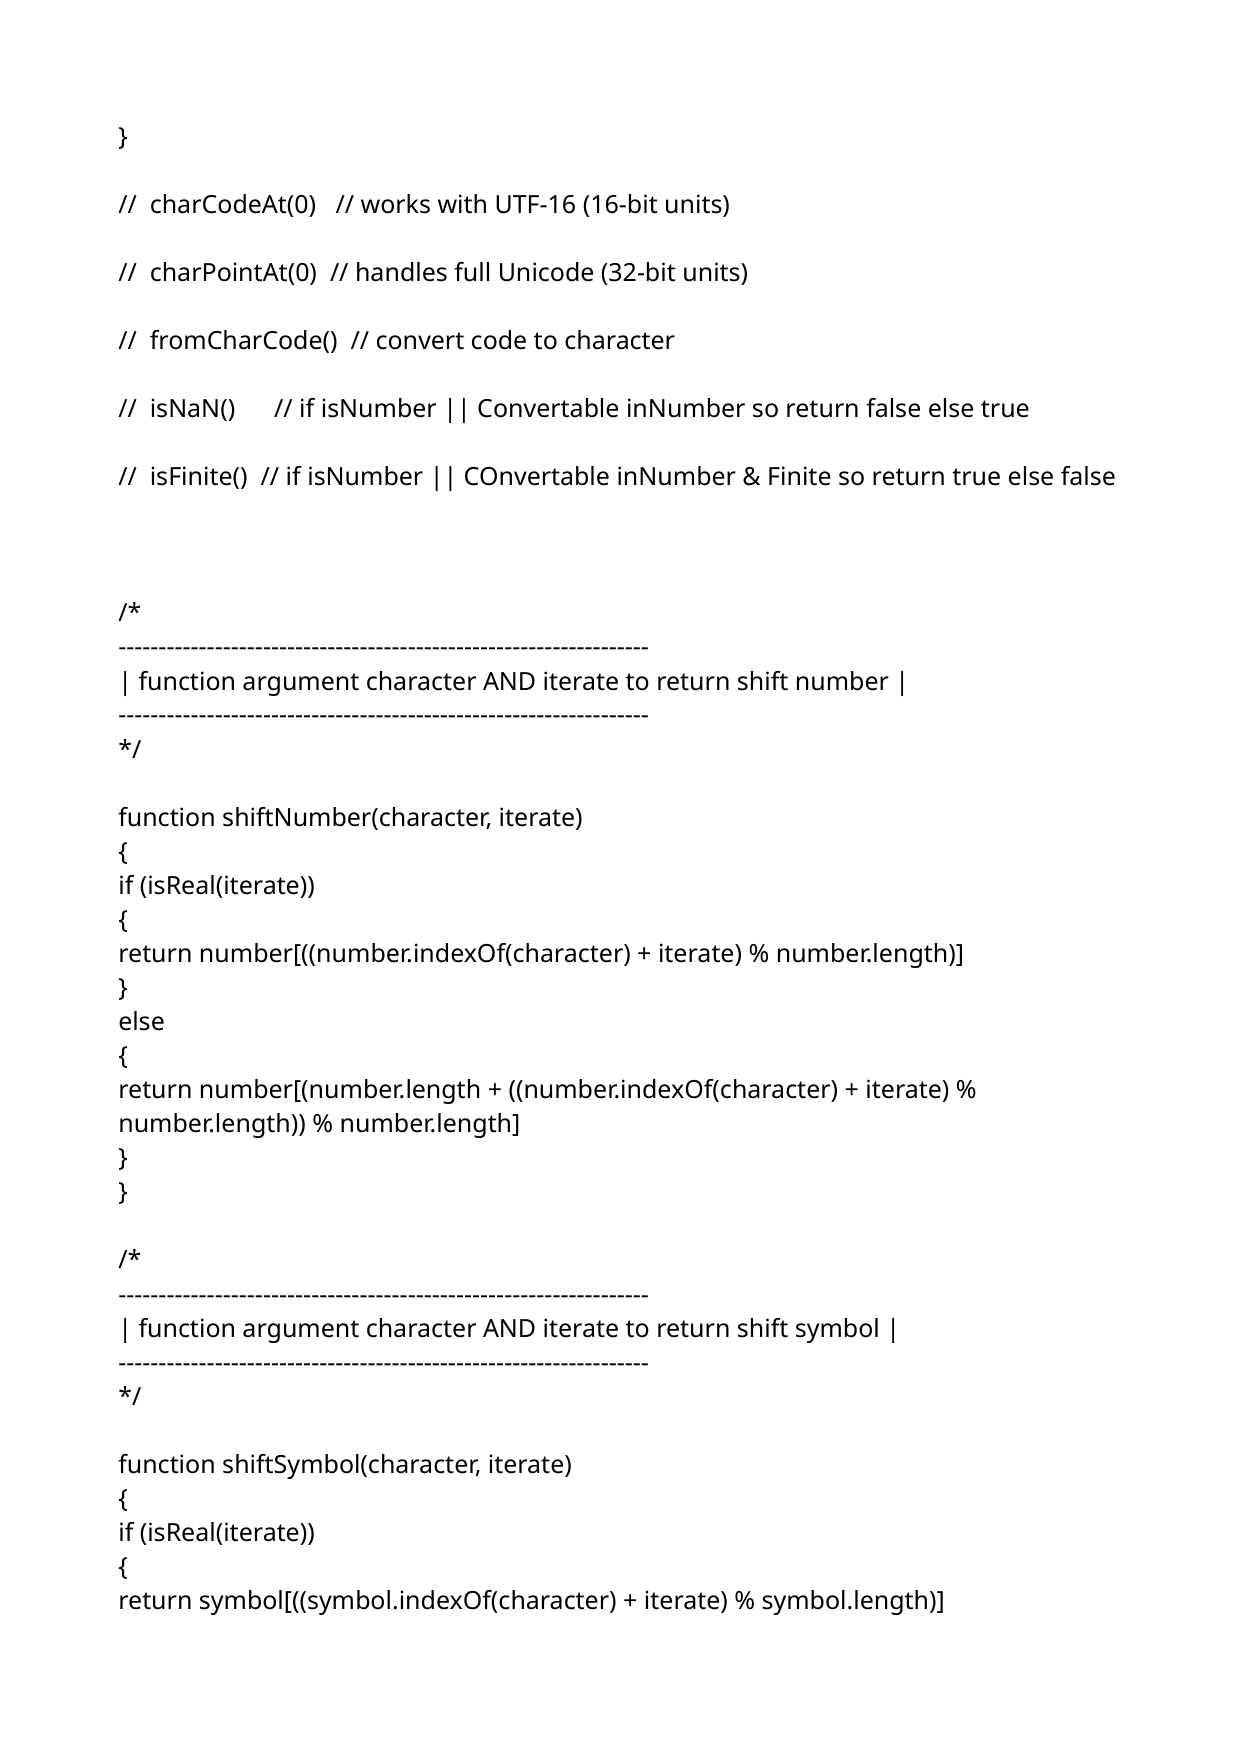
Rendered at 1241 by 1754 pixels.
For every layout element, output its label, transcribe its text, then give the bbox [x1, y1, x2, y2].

text ------------------------------------------------------------------ [118, 629, 1122, 663]
text { [118, 902, 1122, 936]
text return symbol[((symbol.indexOf(character) + iterate) % symbol.length)] [118, 1583, 1122, 1617]
text // isFinite() // if isNumber || COnvertable inNumber & Finite so return true else false [118, 459, 1122, 493]
text { [118, 833, 1122, 867]
text ------------------------------------------------------------------ [118, 1276, 1122, 1310]
text } [118, 118, 1122, 152]
text */ [118, 1378, 1122, 1412]
text ------------------------------------------------------------------ [118, 1344, 1122, 1378]
text | function argument character AND iterate to return shift symbol | [118, 1310, 1122, 1344]
text } [118, 1140, 1122, 1174]
text { [118, 1549, 1122, 1583]
text ------------------------------------------------------------------ [118, 697, 1122, 731]
text function shiftSymbol(character, iterate) [118, 1447, 1122, 1481]
text // isNaN() // if isNumber || Convertable inNumber so return false else true [118, 391, 1122, 425]
text if (isReal(iterate)) [118, 1515, 1122, 1549]
text } [118, 1174, 1122, 1208]
text } [118, 970, 1122, 1004]
text function shiftNumber(character, iterate) [118, 799, 1122, 833]
text // fromCharCode() // convert code to character [118, 322, 1122, 357]
text */ [118, 731, 1122, 765]
text if (isReal(iterate)) [118, 867, 1122, 902]
text { [118, 1481, 1122, 1515]
text // charCodeAt(0) // works with UTF-16 (16-bit units) [118, 186, 1122, 220]
text { [118, 1038, 1122, 1072]
text /* [118, 1242, 1122, 1276]
text /* [118, 595, 1122, 629]
text | function argument character AND iterate to return shift number | [118, 663, 1122, 697]
text return number[(number.length + ((number.indexOf(character) + iterate) % number.length)) % number.length] [118, 1072, 1122, 1140]
text return number[((number.indexOf(character) + iterate) % number.length)] [118, 936, 1122, 970]
text else [118, 1004, 1122, 1038]
text // charPointAt(0) // handles full Unicode (32-bit units) [118, 254, 1122, 288]
